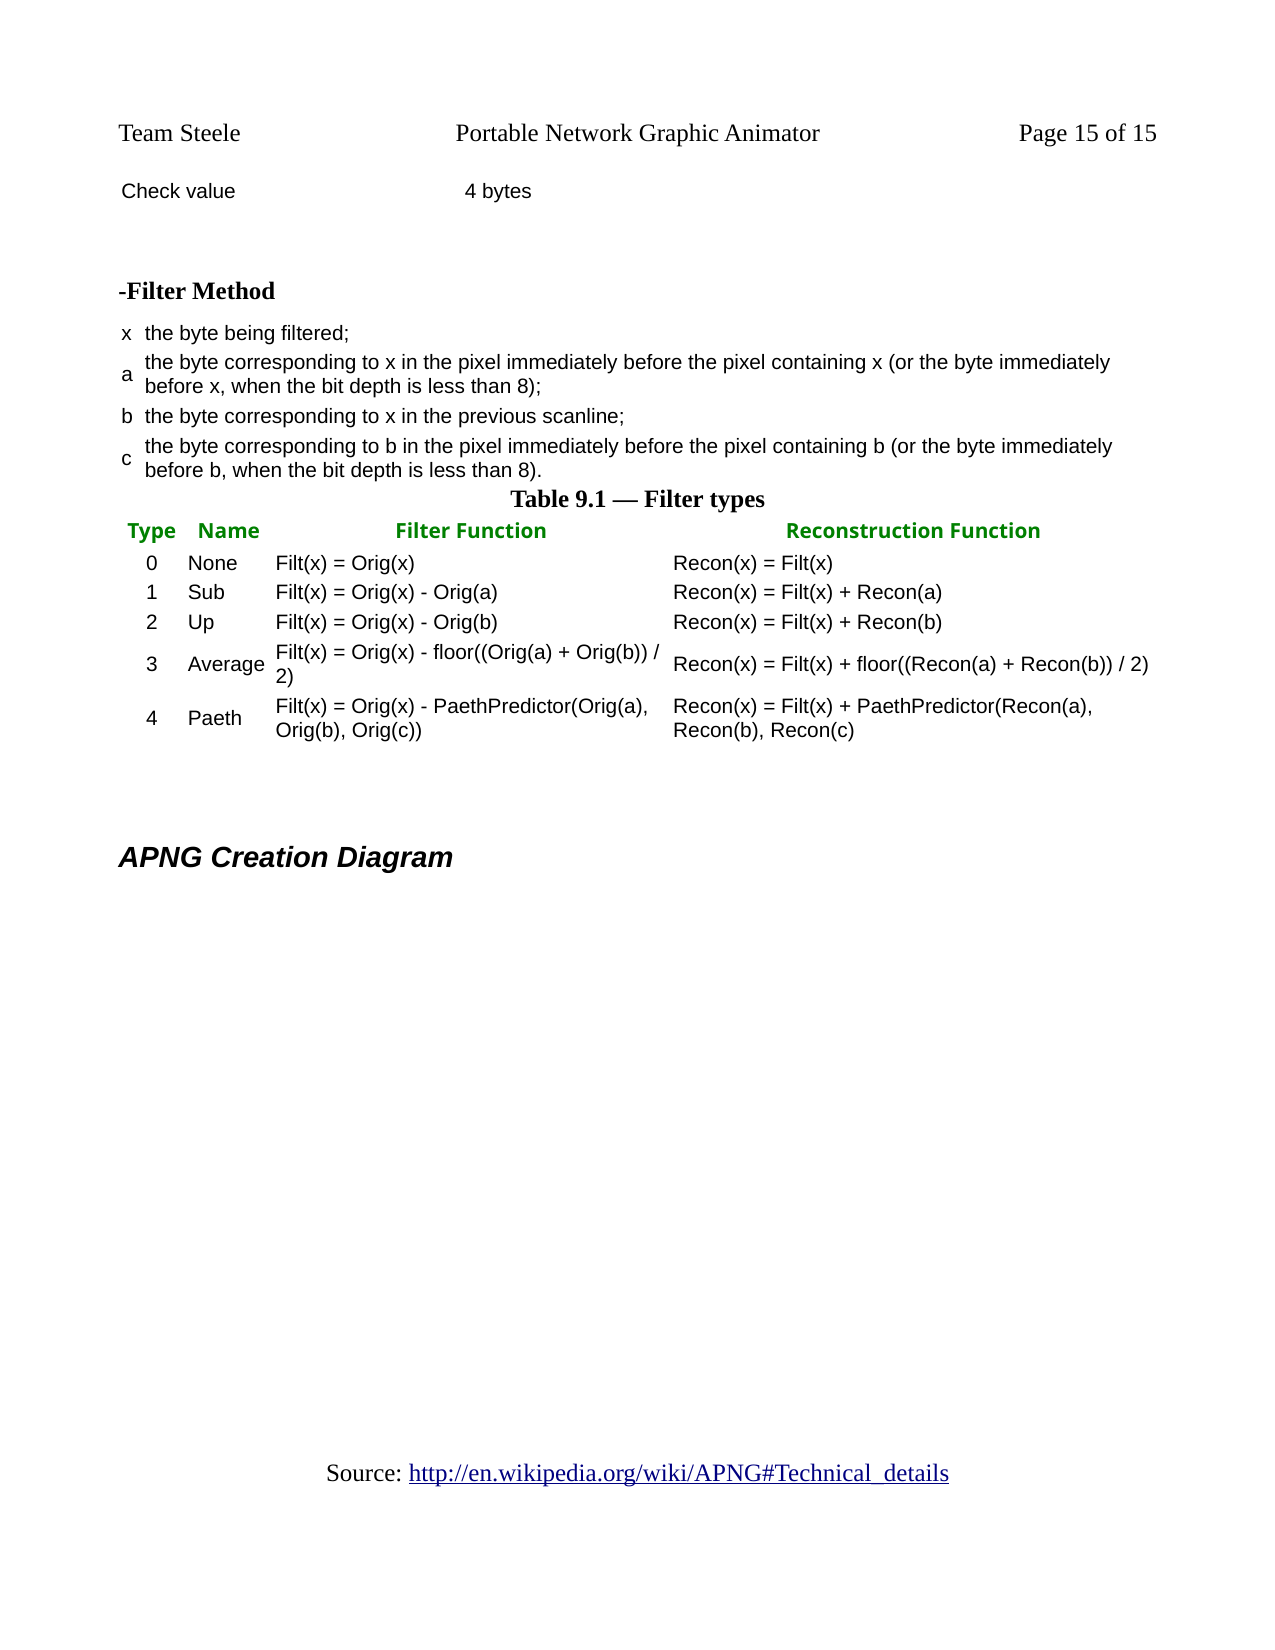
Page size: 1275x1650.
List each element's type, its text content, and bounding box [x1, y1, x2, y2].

table_cell 4 [118, 691, 185, 744]
table_cell Sub [185, 577, 272, 607]
table_header Filter Function [273, 513, 670, 547]
table_cell Average [185, 637, 272, 691]
table_cell the byte corresponding to x in the previous scanline; [142, 401, 1157, 431]
table_cell Filt(x) = Orig(x) - PaethPredictor(Orig(a), Orig(b), Orig(c)) [273, 691, 670, 744]
table_cell Filt(x) = Orig(x) [273, 548, 670, 577]
table_cell Paeth [185, 691, 272, 744]
table_cell Recon(x) = Filt(x) + PaethPredictor(Recon(a), Recon(b), Recon(c) [670, 691, 1157, 744]
table_cell Filt(x) = Orig(x) - floor((Orig(a) + Orig(b)) / 2) [273, 637, 670, 691]
table_cell Recon(x) = Filt(x) [670, 548, 1157, 577]
table_cell a [118, 347, 142, 401]
table_cell Filt(x) = Orig(x) - Orig(b) [273, 607, 670, 637]
table_header the byte being filtered; [142, 318, 1157, 347]
table_cell Up [185, 607, 272, 637]
subtitle APNG Creation Diagram [118, 840, 1157, 874]
table_header Name [185, 513, 272, 547]
table_cell Filt(x) = Orig(x) - Orig(a) [273, 577, 670, 607]
text Table 9.1 — Filter types [118, 484, 1157, 513]
table_cell 0 [118, 548, 185, 577]
table_cell Recon(x) = Filt(x) + floor((Recon(a) + Recon(b)) / 2) [670, 637, 1157, 691]
table_cell b [118, 401, 142, 431]
table_cell 2 [118, 607, 185, 637]
table_cell the byte corresponding to b in the pixel immediately before the pixel containing b (or the byte immediately before b, when the bit depth is less than 8). [142, 431, 1157, 484]
text -Filter Method [118, 247, 1157, 305]
table_cell Recon(x) = Filt(x) + Recon(b) [670, 607, 1157, 637]
table_header x [118, 318, 142, 347]
table_cell 3 [118, 637, 185, 691]
table_cell Recon(x) = Filt(x) + Recon(a) [670, 577, 1157, 607]
table_header Reconstruction Function [670, 513, 1157, 547]
table_cell None [185, 548, 272, 577]
table_cell 4 bytes [462, 176, 544, 206]
table_cell c [118, 431, 142, 484]
table_cell 1 [118, 577, 185, 607]
table_header Type [118, 513, 185, 547]
table_cell the byte corresponding to x in the pixel immediately before the pixel containing x (or the byte immediately before x, when the bit depth is less than 8); [142, 347, 1157, 401]
text Source: http://en.wikipedia.org/wiki/APNG#Technical_details [118, 1458, 1157, 1487]
table_cell Check value [118, 176, 462, 206]
